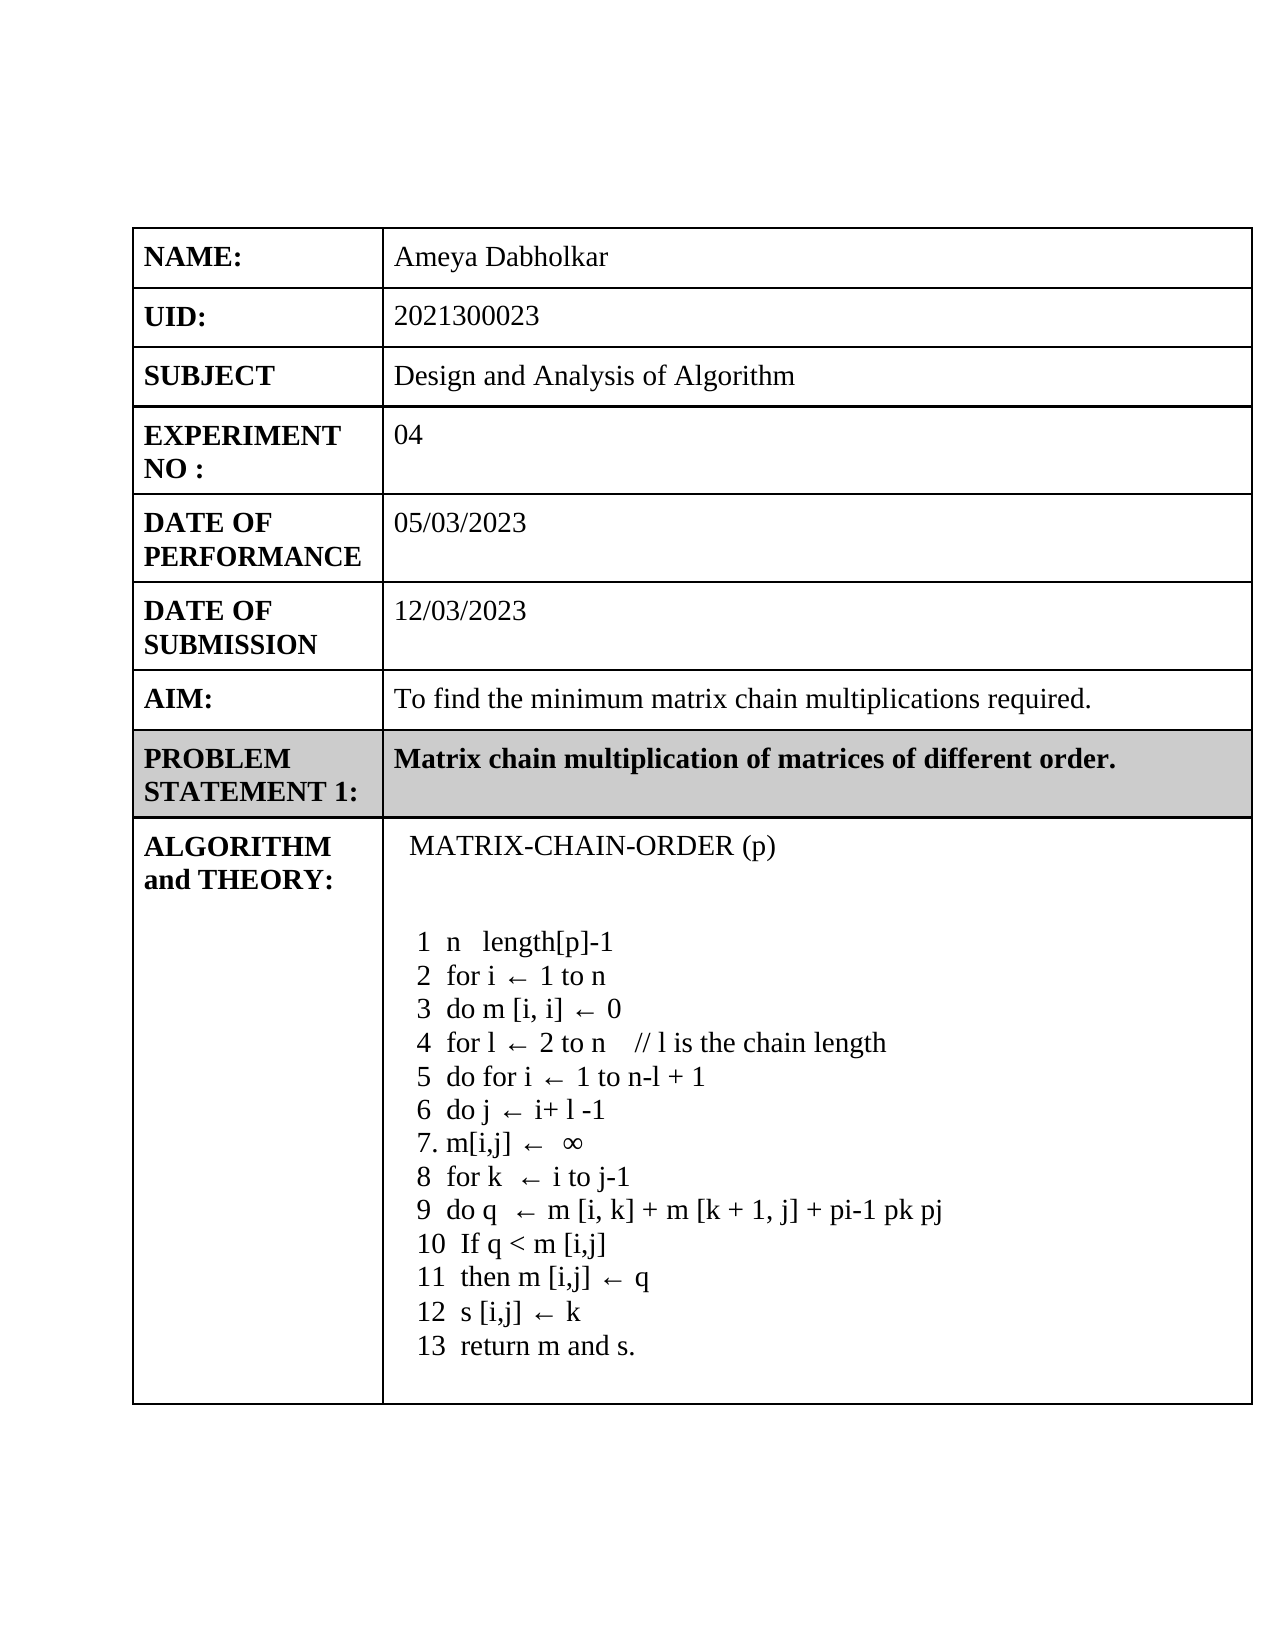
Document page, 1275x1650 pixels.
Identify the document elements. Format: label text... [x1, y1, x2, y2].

table_cell Matrix chain multiplication of matrices of different order. [384, 731, 1251, 816]
table_cell 04 [384, 408, 1251, 493]
table_cell MATRIX-CHAIN-ORDER (p) n length[p]-1 for i ← 1 to n do m [i, i] ← 0 for l ← 2 to n // l is the chain length do for i ← 1 to n-l + 1 do j ← i+ l -1 7. m[i,j] ← ∞ for k ← i to j-1 do q ← m [i, k] + m [k + 1, j] + pi-1 pk pj If q < m [i,j] then m [i,j] ← q s [i,j] ← k return m and s. [384, 819, 1251, 1403]
table_header Ameya Dabholkar [384, 229, 1251, 287]
table_cell DATE OF SUBMISSION [134, 583, 382, 669]
table_cell To find the minimum matrix chain multiplications required. [384, 671, 1251, 728]
table_cell DATE OF PERFORMANCE [134, 495, 382, 581]
table_cell 2021300023 [384, 289, 1251, 346]
table_cell EXPERIMENT NO : [134, 408, 382, 493]
table_cell SUBJECT [134, 348, 382, 405]
table_cell Design and Analysis of Algorithm [384, 348, 1251, 405]
table_cell 12/03/2023 [384, 583, 1251, 669]
table_cell AIM: [134, 671, 382, 728]
table_cell ALGORITHM and THEORY: [134, 819, 382, 1403]
table_cell PROBLEM STATEMENT 1: [134, 731, 382, 816]
table_cell 05/03/2023 [384, 495, 1251, 581]
table_cell UID: [134, 289, 382, 346]
table_header NAME: [134, 229, 382, 287]
